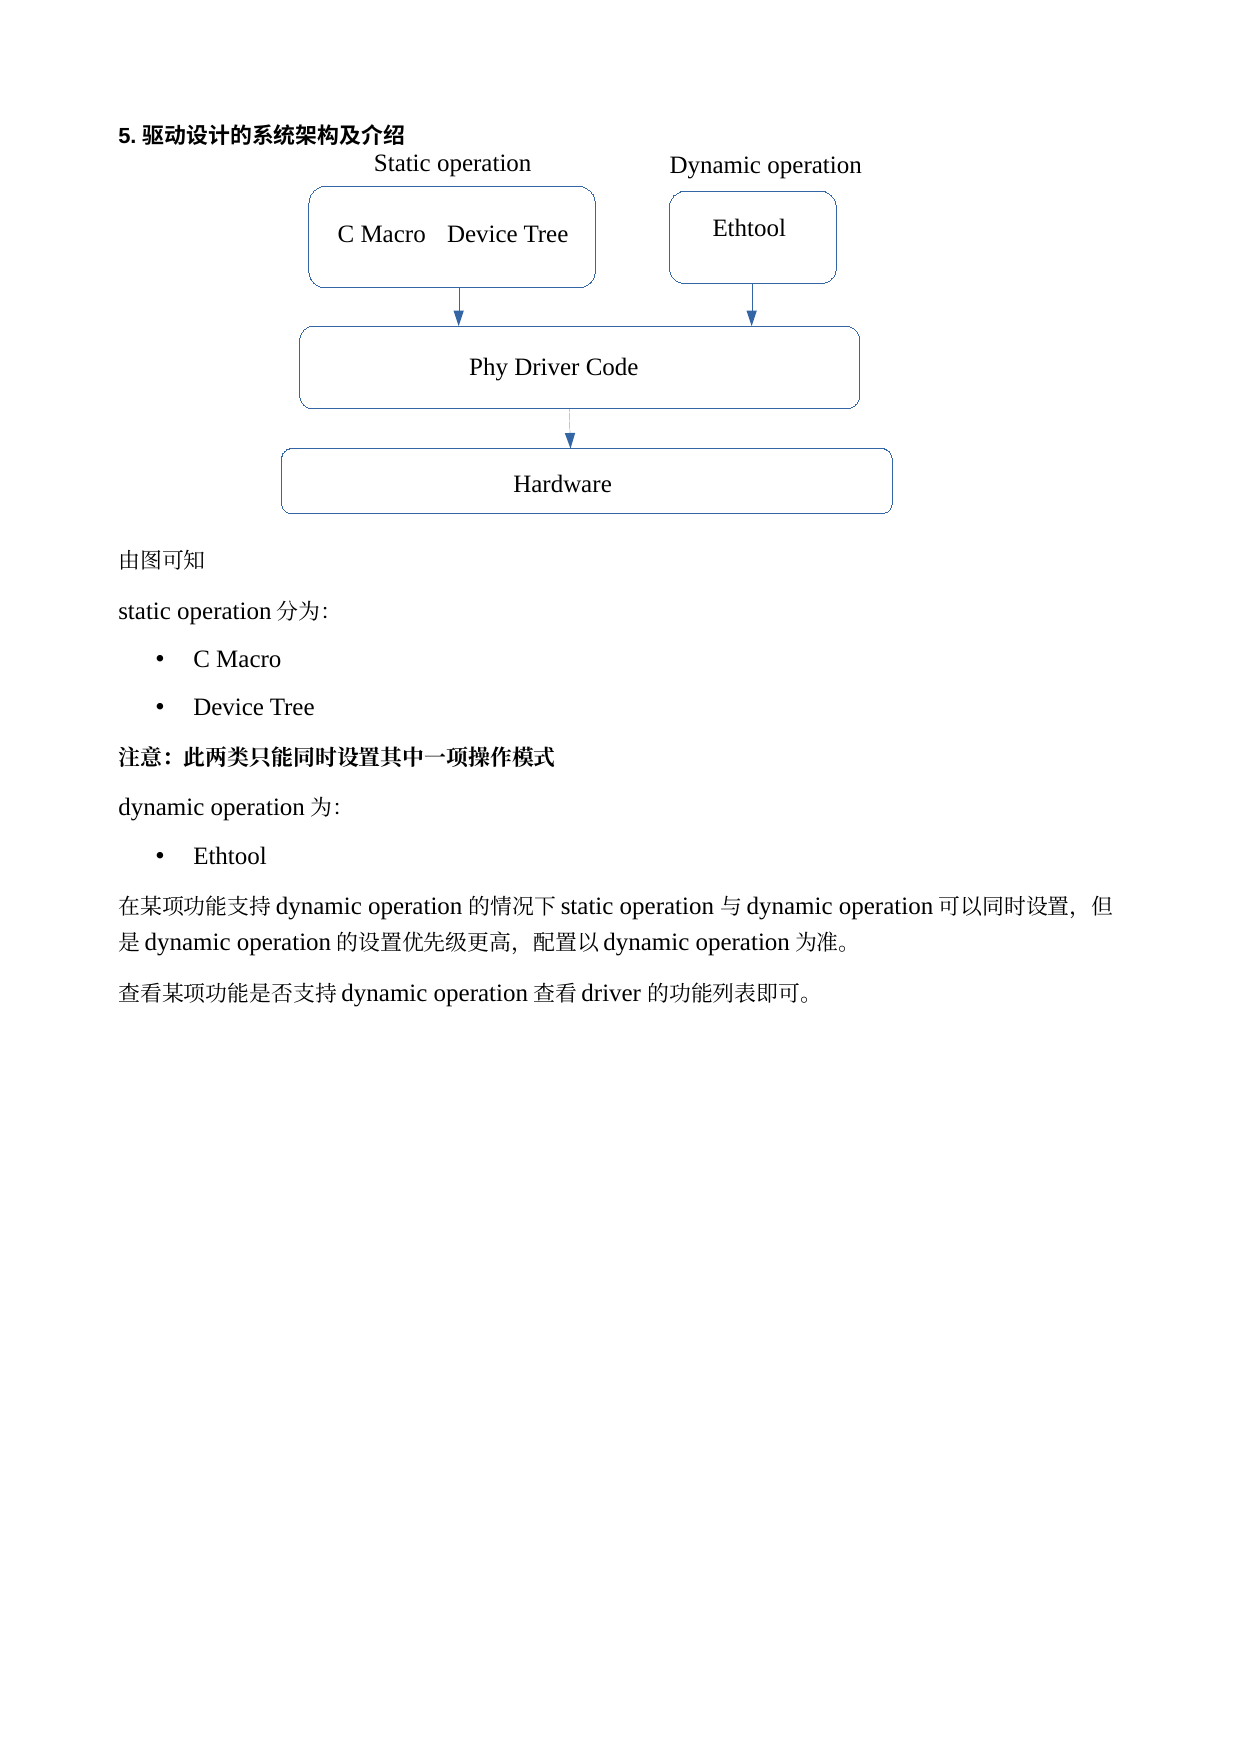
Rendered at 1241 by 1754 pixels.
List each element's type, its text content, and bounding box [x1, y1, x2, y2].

list Ethtool [156, 841, 1122, 870]
text dynamic operation为： [118, 791, 1122, 822]
text 注意：此两类只能同时设置其中一项操作模式 [118, 740, 1122, 771]
list Device Tree [156, 692, 1122, 721]
text 由图可知 [118, 543, 1122, 574]
text 在某项功能支持dynamic operation 的情况下static operation 与dynamic operation可以同时设置，但是dynamic operation的设置优先级更高，配置以dynamic operation为准。 [118, 889, 1122, 956]
list C Macro [156, 644, 1122, 673]
subtitle 5. 驱动设计的系统架构及介绍 [118, 118, 1122, 150]
text static operation分为： [118, 594, 1122, 625]
text 查看某项功能是否支持dynamic operation查看driver 的功能列表即可。 [118, 976, 1122, 1007]
